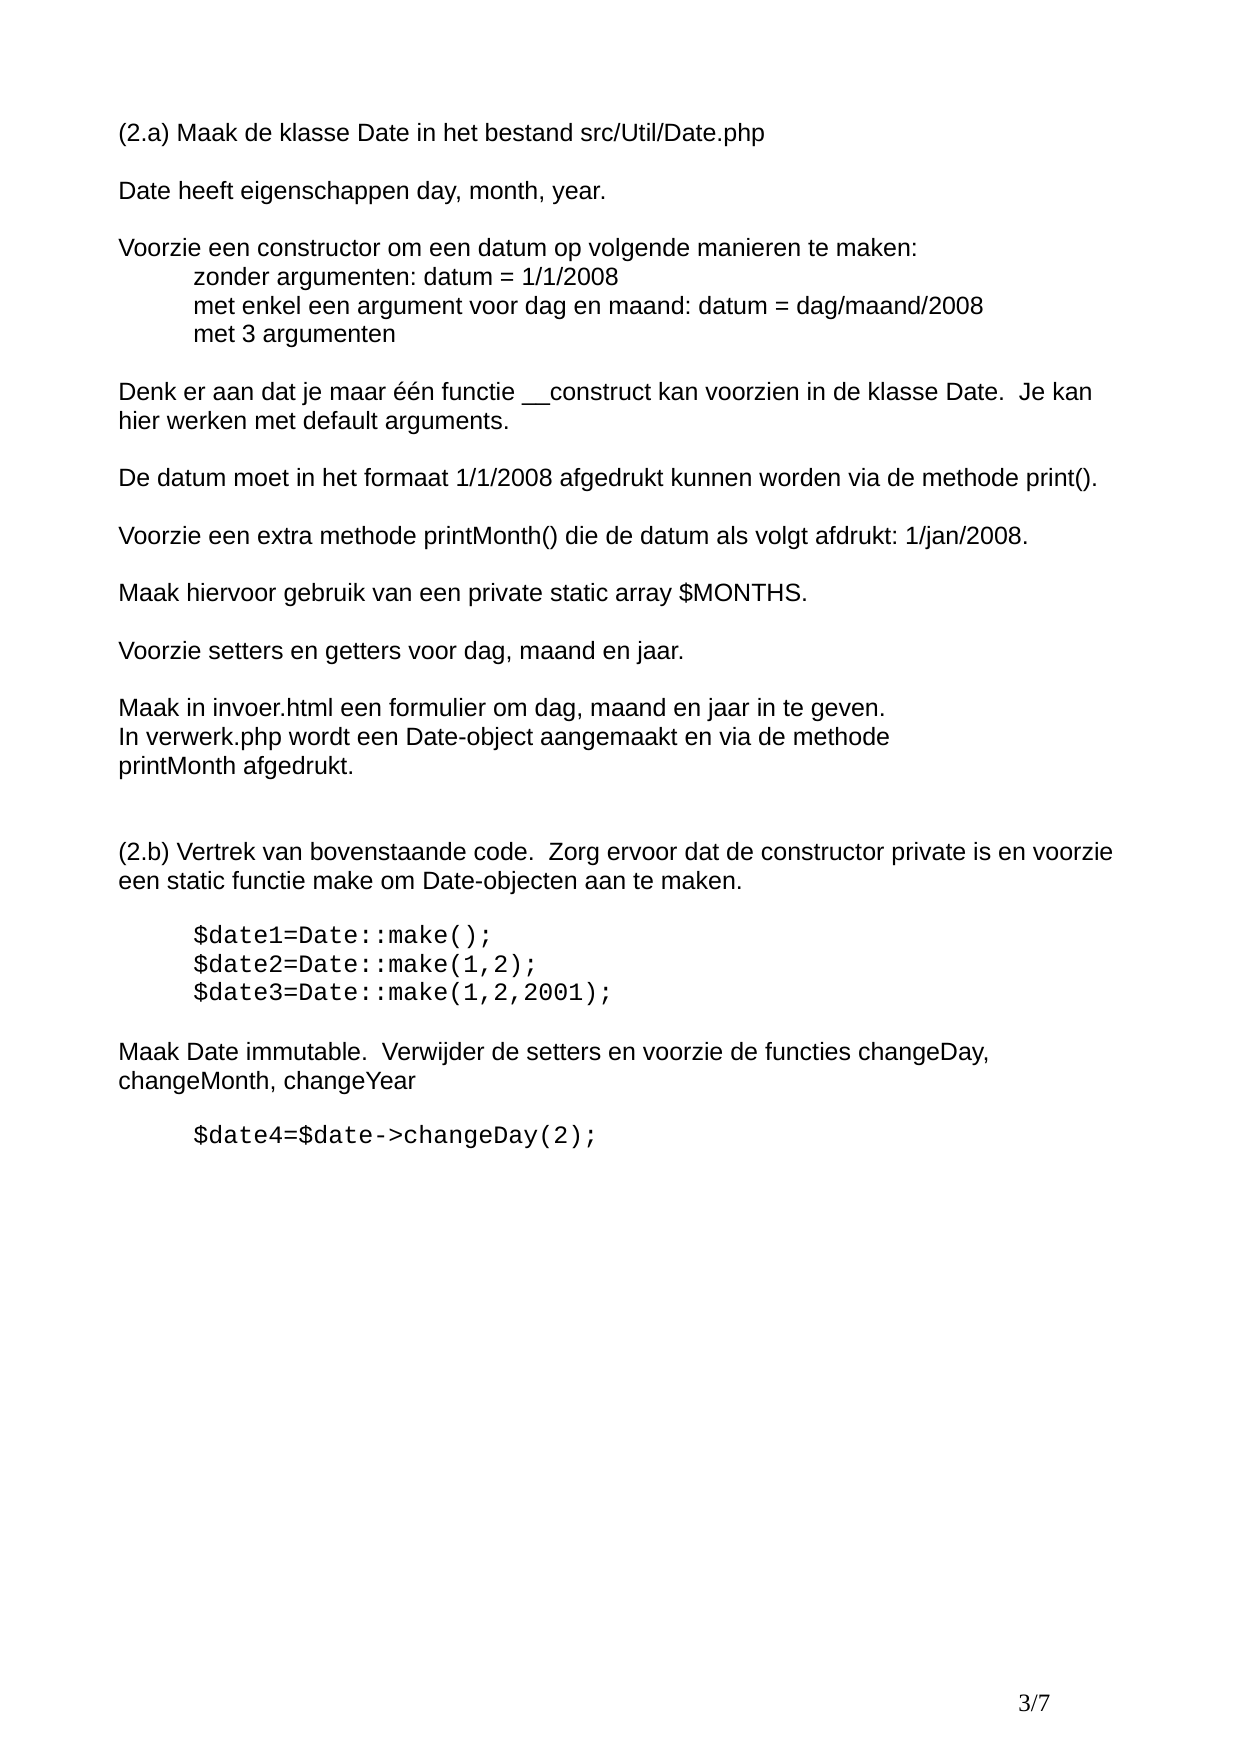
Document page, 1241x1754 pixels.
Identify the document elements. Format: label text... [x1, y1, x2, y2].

text $date4=$date->changeDay(2); [118, 1123, 1122, 1151]
text Date heeft eigenschappen day, month, year. [118, 176, 1122, 204]
text Voorzie een constructor om een datum op volgende manieren te maken: [118, 233, 1122, 262]
text met enkel een argument voor dag en maand: datum = dag/maand/2008 [118, 291, 1122, 319]
text Denk er aan dat je maar één functie __construct kan voorzien in de klasse Date. Je kan hier werken met default arguments. [118, 377, 1122, 434]
text (2.a) Maak de klasse Date in het bestand src/Util/Date.php [118, 118, 1122, 147]
text Voorzie setters en getters voor dag, maand en jaar. [118, 636, 1122, 664]
text met 3 argumenten [118, 319, 1122, 348]
text In verwerk.php wordt een Date-object aangemaakt en via de methode [118, 722, 1122, 751]
text $date1=Date::make(); [118, 923, 1122, 951]
text $date2=Date::make(1,2); [118, 951, 1122, 980]
text (2.b) Vertrek van bovenstaande code. Zorg ervoor dat de constructor private is en voorzie een static functie make om Date-objecten aan te maken. [118, 837, 1122, 894]
text Voorzie een extra methode printMonth() die de datum als volgt afdrukt: 1/jan/2008. [118, 521, 1122, 549]
text $date3=Date::make(1,2,2001); [118, 980, 1122, 1008]
text Maak Date immutable. Verwijder de setters en voorzie de functies changeDay, changeMonth, changeYear [118, 1037, 1122, 1094]
text Maak in invoer.html een formulier om dag, maand en jaar in te geven. [118, 693, 1122, 722]
text zonder argumenten: datum = 1/1/2008 [118, 262, 1122, 291]
text De datum moet in het formaat 1/1/2008 afgedrukt kunnen worden via de methode print(). [118, 463, 1122, 492]
text printMonth afgedrukt. [118, 751, 1122, 779]
text Maak hiervoor gebruik van een private static array $MONTHS. [118, 578, 1122, 607]
